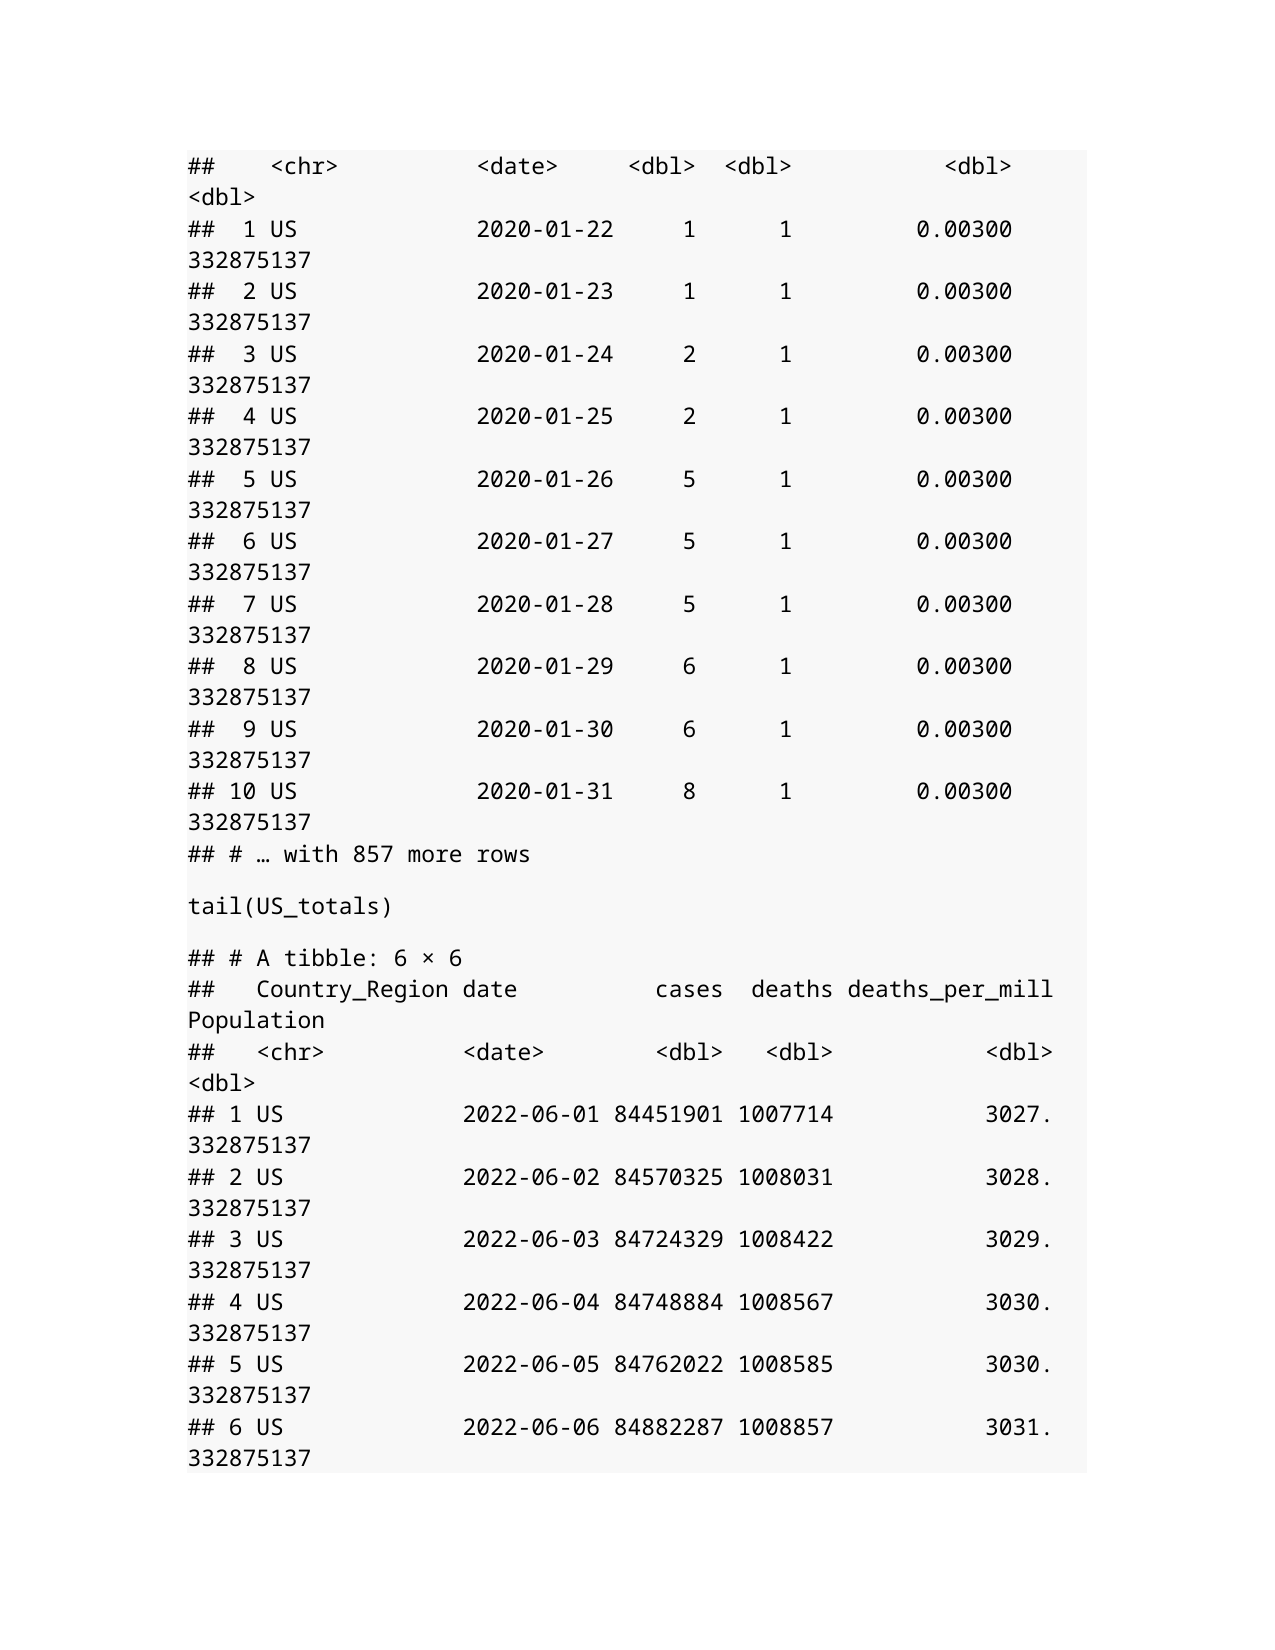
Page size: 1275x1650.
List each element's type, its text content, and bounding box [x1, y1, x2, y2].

text tail(US_totals) [187, 889, 1087, 921]
text ## # A tibble: 6 × 6 ## Country_Region date cases deaths deaths_per_mill Population ## <chr> <date> <dbl> <dbl> <dbl> <dbl> ## 1 US 2022-06-01 84451901 1007714 3027. 332875137 ## 2 US 2022-06-02 84570325 1008031 3028. 332875137 ## 3 US 2022-06-03 84724329 1008422 3029. 332875137 ## 4 US 2022-06-04 84748884 1008567 3030. 332875137 ## 5 US 2022-06-05 84762022 1008585 3030. 332875137 ## 6 US 2022-06-06 84882287 1008857 3031. 332875137 [187, 942, 1087, 1473]
text ## <chr> <date> <dbl> <dbl> <dbl> <dbl> ## 1 US 2020-01-22 1 1 0.00300 332875137 ## 2 US 2020-01-23 1 1 0.00300 332875137 ## 3 US 2020-01-24 2 1 0.00300 332875137 ## 4 US 2020-01-25 2 1 0.00300 332875137 ## 5 US 2020-01-26 5 1 0.00300 332875137 ## 6 US 2020-01-27 5 1 0.00300 332875137 ## 7 US 2020-01-28 5 1 0.00300 332875137 ## 8 US 2020-01-29 6 1 0.00300 332875137 ## 9 US 2020-01-30 6 1 0.00300 332875137 ## 10 US 2020-01-31 8 1 0.00300 332875137 ## # … with 857 more rows [187, 150, 1087, 869]
